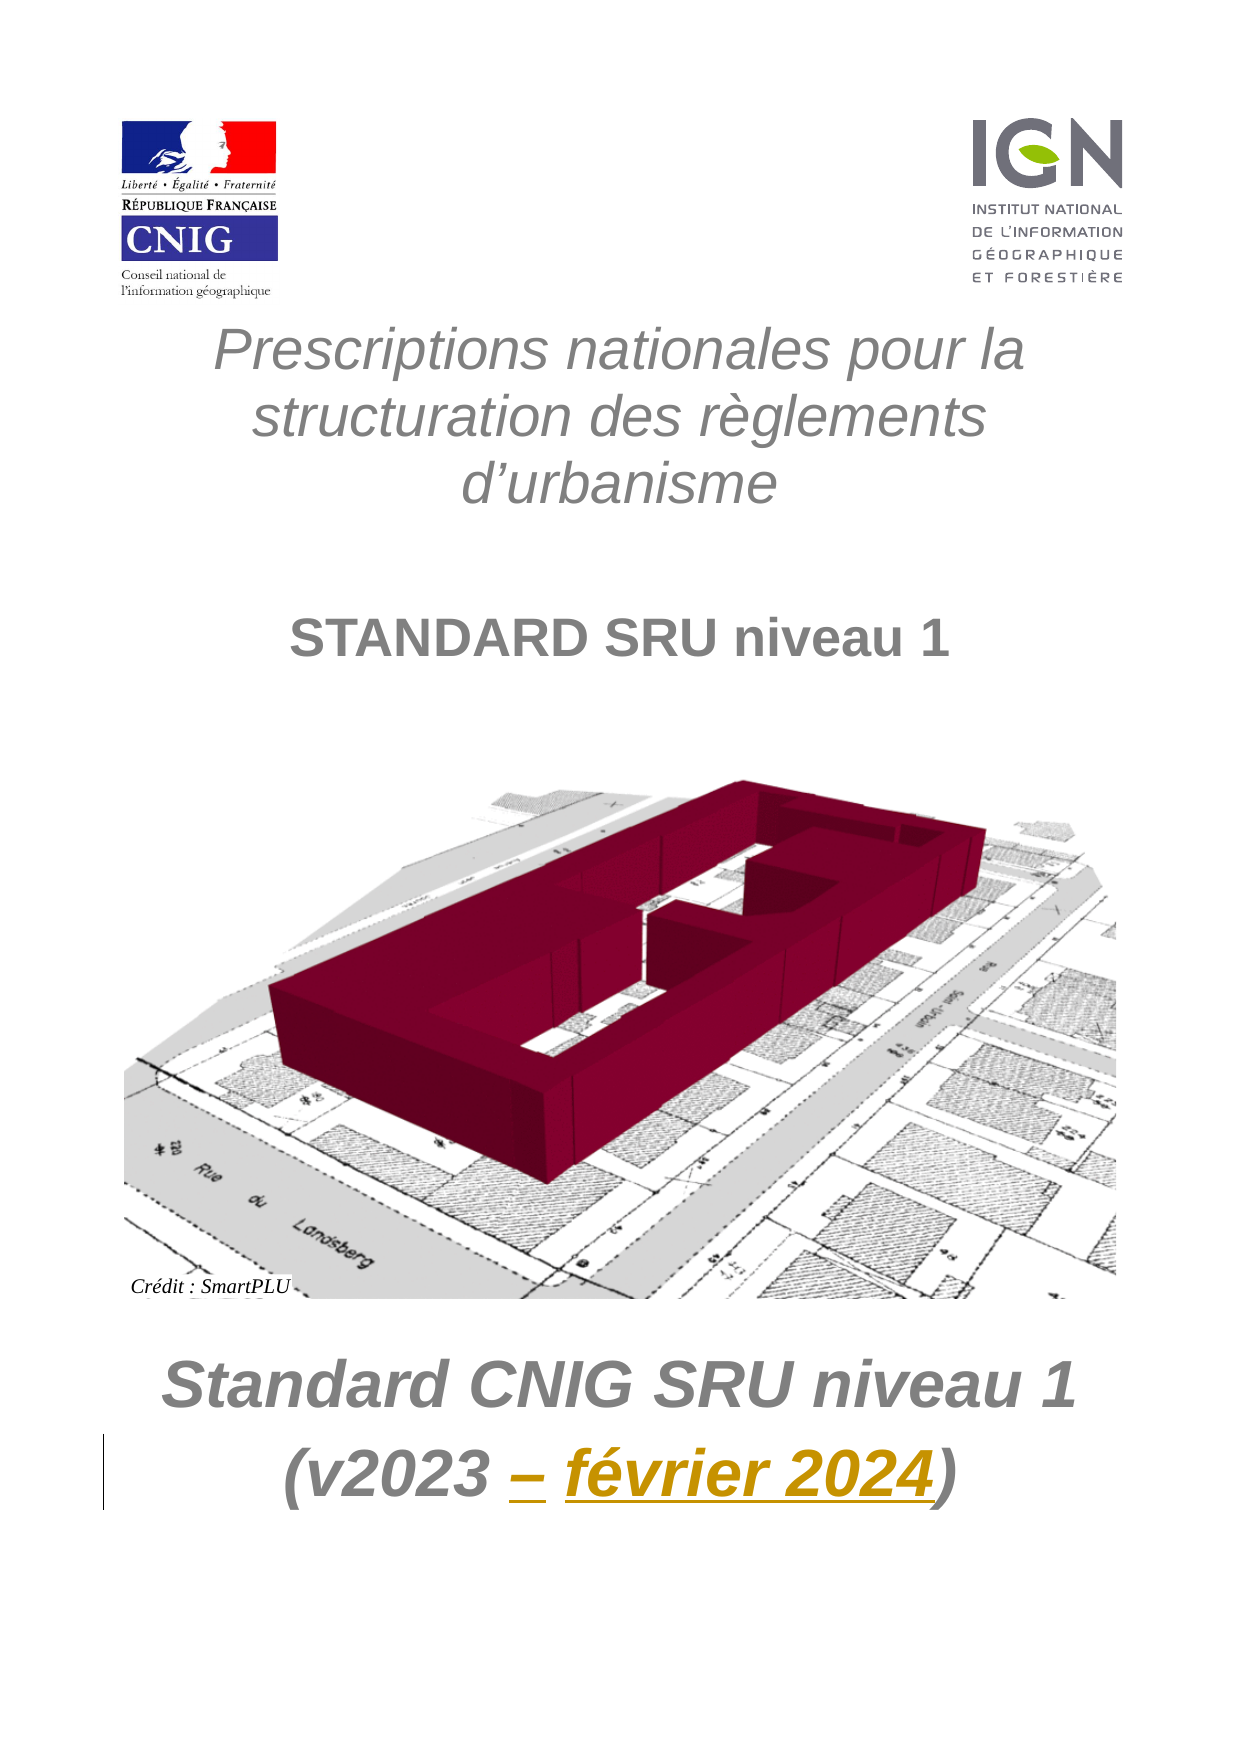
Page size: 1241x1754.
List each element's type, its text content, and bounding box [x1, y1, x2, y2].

table_cell [118, 741, 1122, 1335]
table_header [118, 118, 453, 308]
picture [118, 118, 280, 305]
table_cell Standard CNIG SRU niveau 1 (v2023 – février 2024) [118, 1335, 1122, 1565]
picture [124, 740, 1117, 1299]
table_header [453, 118, 787, 308]
table_cell Prescriptions nationales pour la structuration des règlements d’urbanisme [118, 309, 1122, 523]
table_header [1074, 118, 1122, 158]
table_cell STANDARD SRU niveau 1 [118, 523, 1122, 741]
table_header [788, 118, 1122, 308]
